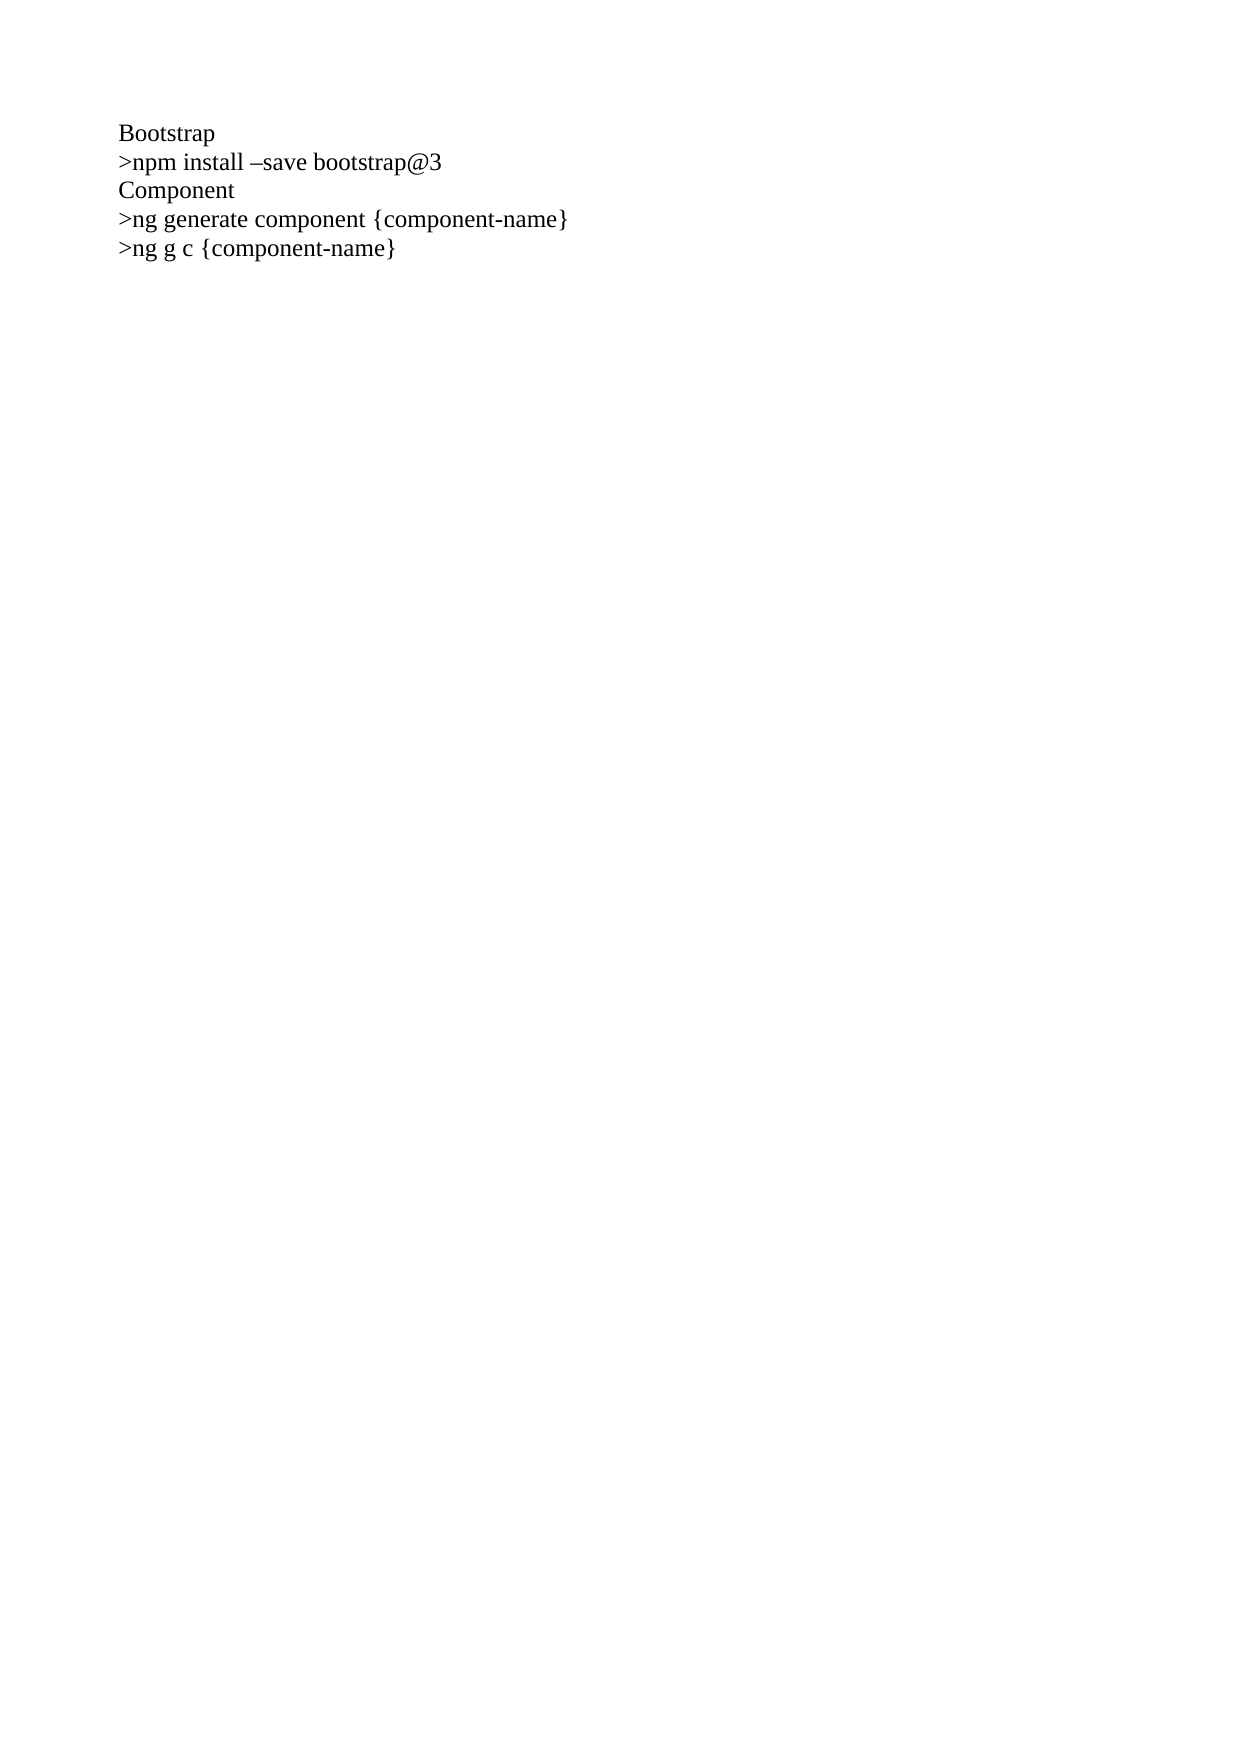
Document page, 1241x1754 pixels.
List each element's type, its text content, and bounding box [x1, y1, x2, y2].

text >npm install –save bootstrap@3 [118, 147, 1122, 176]
text >ng generate component {component-name} [118, 204, 1122, 233]
text Component [118, 176, 1122, 204]
text Bootstrap [118, 118, 1122, 147]
text >ng g c {component-name} [118, 233, 1122, 262]
